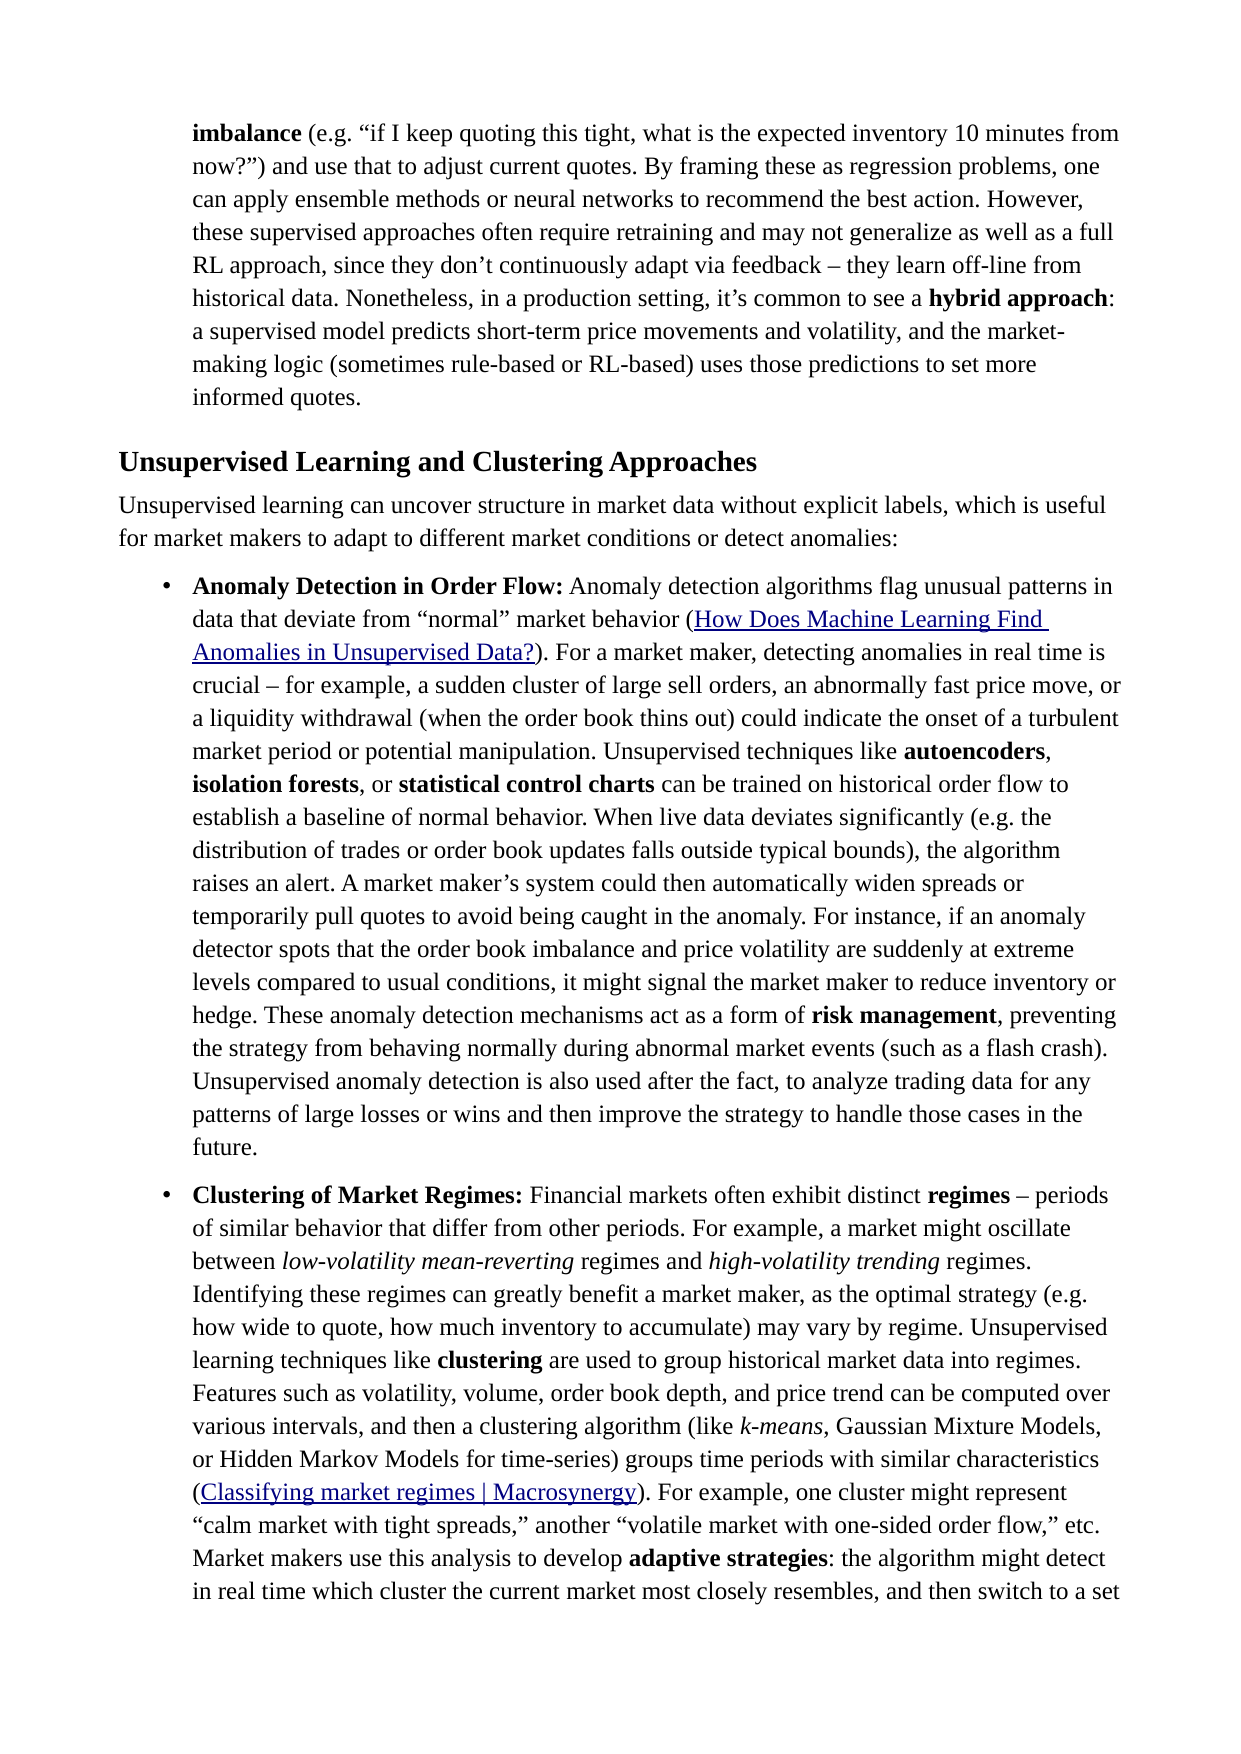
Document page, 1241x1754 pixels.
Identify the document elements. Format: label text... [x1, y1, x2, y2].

list Clustering of Market Regimes: Financial markets often exhibit distinct regimes – periods of similar behavior that differ from other periods. For example, a market might oscillate between low-volatility mean-reverting regimes and high-volatility trending regimes. Identifying these regimes can greatly benefit a market maker, as the optimal strategy (e.g. how wide to quote, how much inventory to accumulate) may vary by regime. Unsupervised learning techniques like clustering are used to group historical market data into regimes. Features such as volatility, volume, order book depth, and price trend can be computed over various intervals, and then a clustering algorithm (like k-means, Gaussian Mixture Models, or Hidden Markov Models for time-series) groups time periods with similar characteristics (Classifying market regimes | Macrosynergy). For example, one cluster might represent “calm market with tight spreads,” another “volatile market with one-sided order flow,” etc. Market makers use this analysis to develop adaptive strategies: the algorithm might detect in real time which cluster the current market most closely resembles, and then switch to a set [162, 1180, 1122, 1605]
list imbalance (e.g. “if I keep quoting this tight, what is the expected inventory 10 minutes from now?”) and use that to adjust current quotes. By framing these as regression problems, one can apply ensemble methods or neural networks to recommend the best action. However, these supervised approaches often require retraining and may not generalize as well as a full RL approach, since they don’t continuously adapt via feedback – they learn off-line from historical data. Nonetheless, in a production setting, it’s common to see a hybrid approach: a supervised model predicts short-term price movements and volatility, and the market-making logic (sometimes rule-based or RL-based) uses those predictions to set more informed quotes. [162, 118, 1122, 411]
subtitle Unsupervised Learning and Clustering Approaches [118, 444, 1122, 478]
list Anomaly Detection in Order Flow: Anomaly detection algorithms flag unusual patterns in data that deviate from “normal” market behavior (How Does Machine Learning Find Anomalies in Unsupervised Data?). For a market maker, detecting anomalies in real time is crucial – for example, a sudden cluster of large sell orders, an abnormally fast price move, or a liquidity withdrawal (when the order book thins out) could indicate the onset of a turbulent market period or potential manipulation. Unsupervised techniques like autoencoders, isolation forests, or statistical control charts can be trained on historical order flow to establish a baseline of normal behavior. When live data deviates significantly (e.g. the distribution of trades or order book updates falls outside typical bounds), the algorithm raises an alert. A market maker’s system could then automatically widen spreads or temporarily pull quotes to avoid being caught in the anomaly. For instance, if an anomaly detector spots that the order book imbalance and price volatility are suddenly at extreme levels compared to usual conditions, it might signal the market maker to reduce inventory or hedge. These anomaly detection mechanisms act as a form of risk management, preventing the strategy from behaving normally during abnormal market events (such as a flash crash). Unsupervised anomaly detection is also used after the fact, to analyze trading data for any patterns of large losses or wins and then improve the strategy to handle those cases in the future. [162, 571, 1122, 1161]
text Unsupervised learning can uncover structure in market data without explicit labels, which is useful for market makers to adapt to different market conditions or detect anomalies: [118, 491, 1122, 552]
